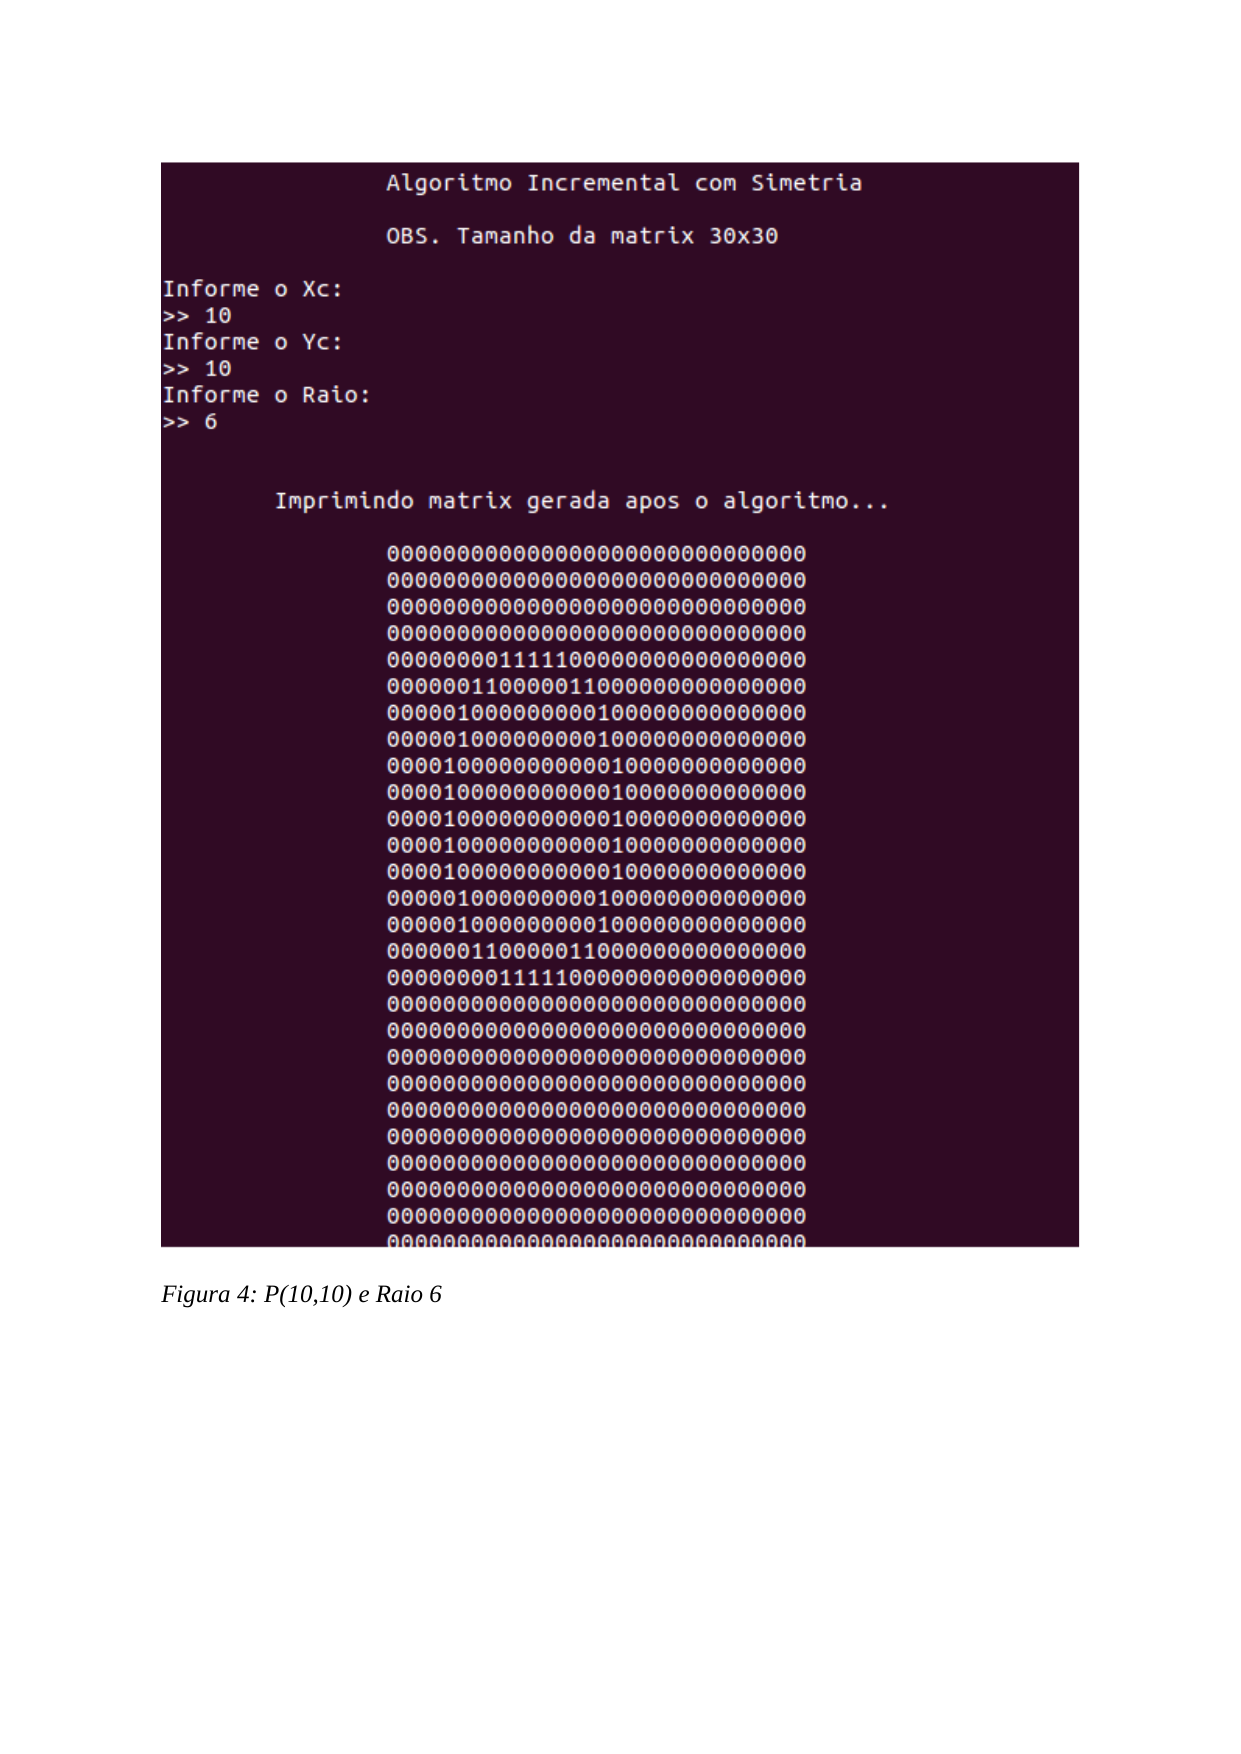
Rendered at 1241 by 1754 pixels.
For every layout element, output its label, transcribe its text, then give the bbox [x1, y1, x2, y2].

picture [161, 130, 1080, 1280]
text Figura 4: P(10,10) e Raio 6 [161, 1280, 1079, 1308]
